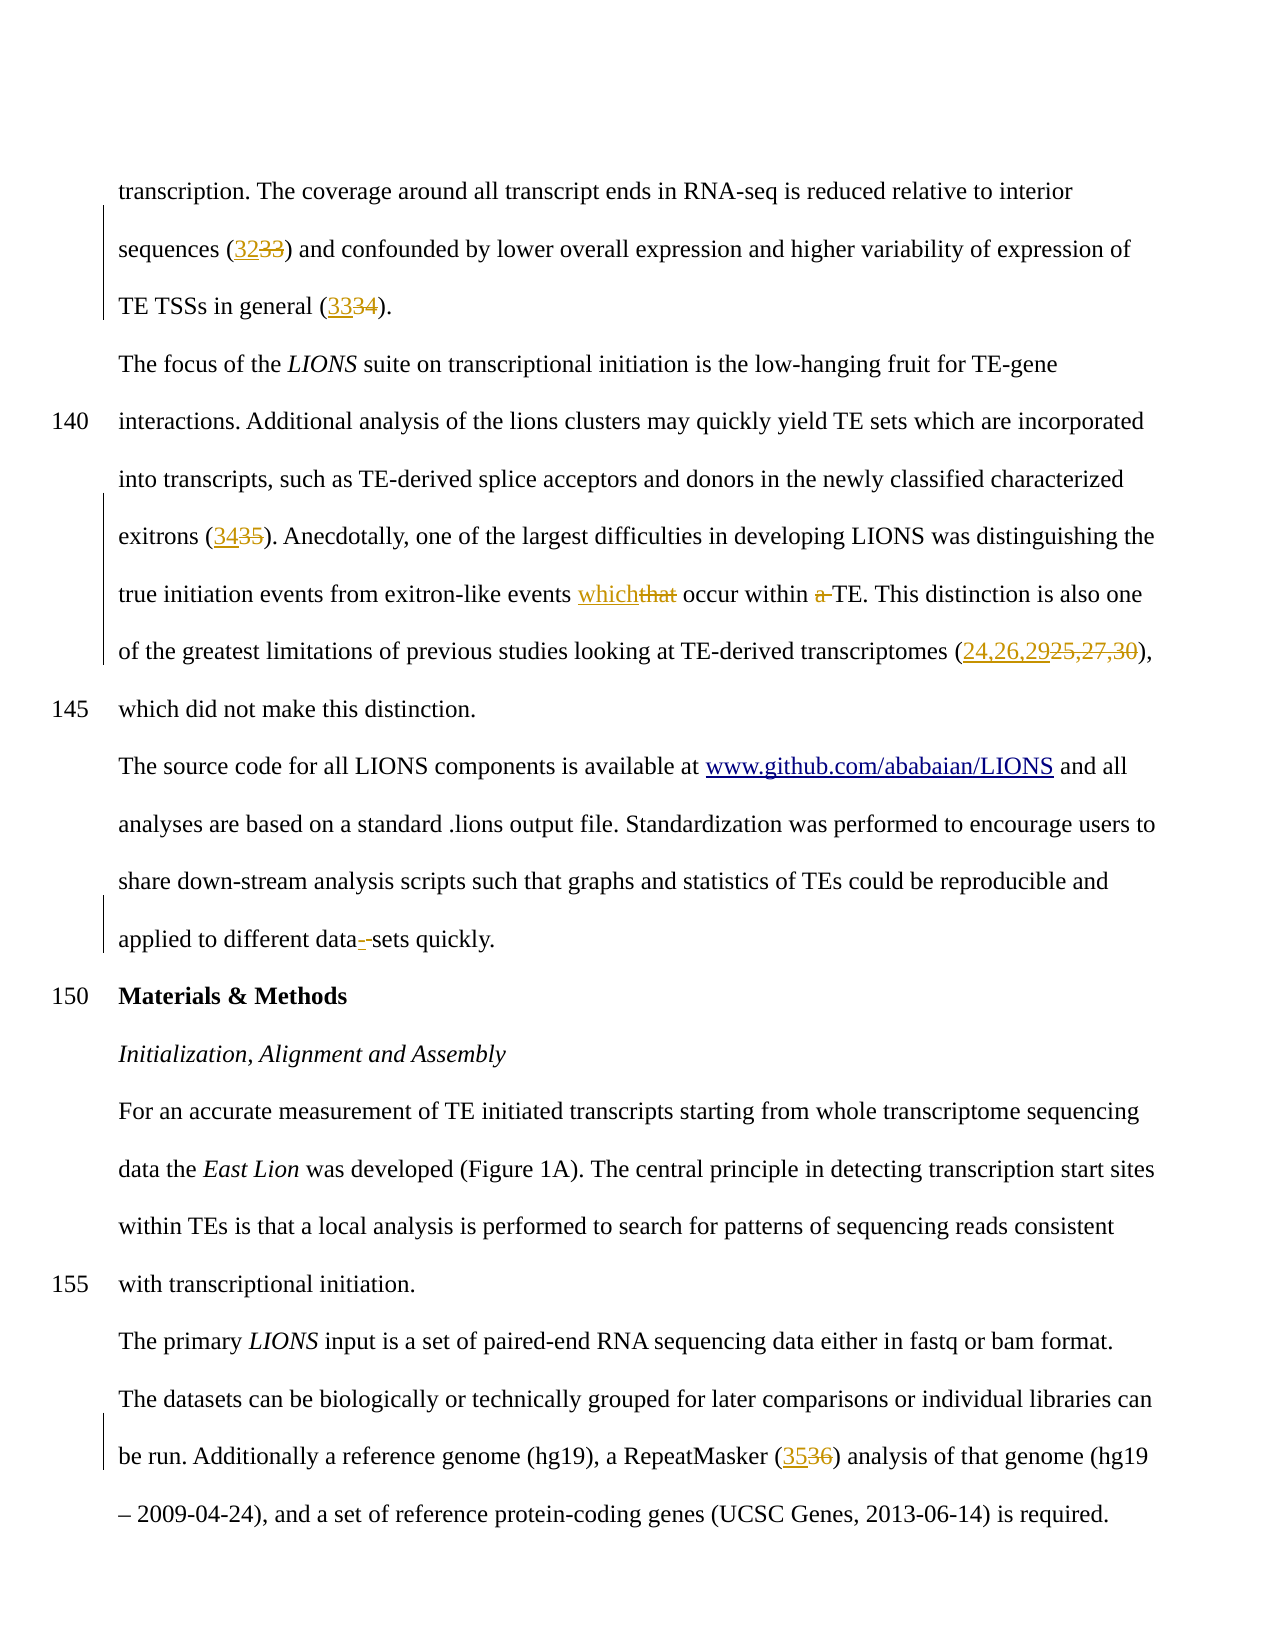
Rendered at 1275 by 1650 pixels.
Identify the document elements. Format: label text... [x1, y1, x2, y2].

text The source code for all LIONS components is available at www.github.com/ababaian/LIONS and all analyses are based on a standard .lions output file. Standardization was performed to encourage users to share down-stream analysis scripts such that graphs and statistics of TEs could be reproducible and applied to different data-sets quickly. [118, 751, 1157, 953]
text transcription. The coverage around all transcript ends in RNA-seq is reduced relative to interior sequences (32) and confounded by lower overall expression and higher variability of expression of TE TSSs in general (33). [118, 176, 1157, 320]
text Materials & Methods [118, 981, 1157, 1010]
text The focus of the LIONS suite on transcriptional initiation is the low-hanging fruit for TE-gene interactions. Additional analysis of the lions clusters may quickly yield TE sets which are incorporated into transcripts, such as TE-derived splice acceptors and donors in the newly classified characterized exitrons (34). Anecdotally, one of the largest difficulties in developing LIONS was distinguishing the true initiation events from exitron-like events which occur within TE. This distinction is also one of the greatest limitations of previous studies looking at TE-derived transcriptomes (24,26,29), which did not make this distinction. [118, 349, 1157, 723]
text For an accurate measurement of TE initiated transcripts starting from whole transcriptome sequencing data the East Lion was developed (Figure 1A). The central principle in detecting transcription start sites within TEs is that a local analysis is performed to search for patterns of sequencing reads consistent with transcriptional initiation. [118, 1096, 1157, 1298]
text Initialization, Alignment and Assembly [118, 1039, 1157, 1068]
text The primary LIONS input is a set of paired-end RNA sequencing data either in fastq or bam format. The datasets can be biologically or technically grouped for later comparisons or individual libraries can be run. Additionally a reference genome (hg19), a RepeatMasker (35) analysis of that genome (hg19 – 2009-04-24), and a set of reference protein-coding genes (UCSC Genes, 2013-06-14) is required. [118, 1326, 1157, 1528]
